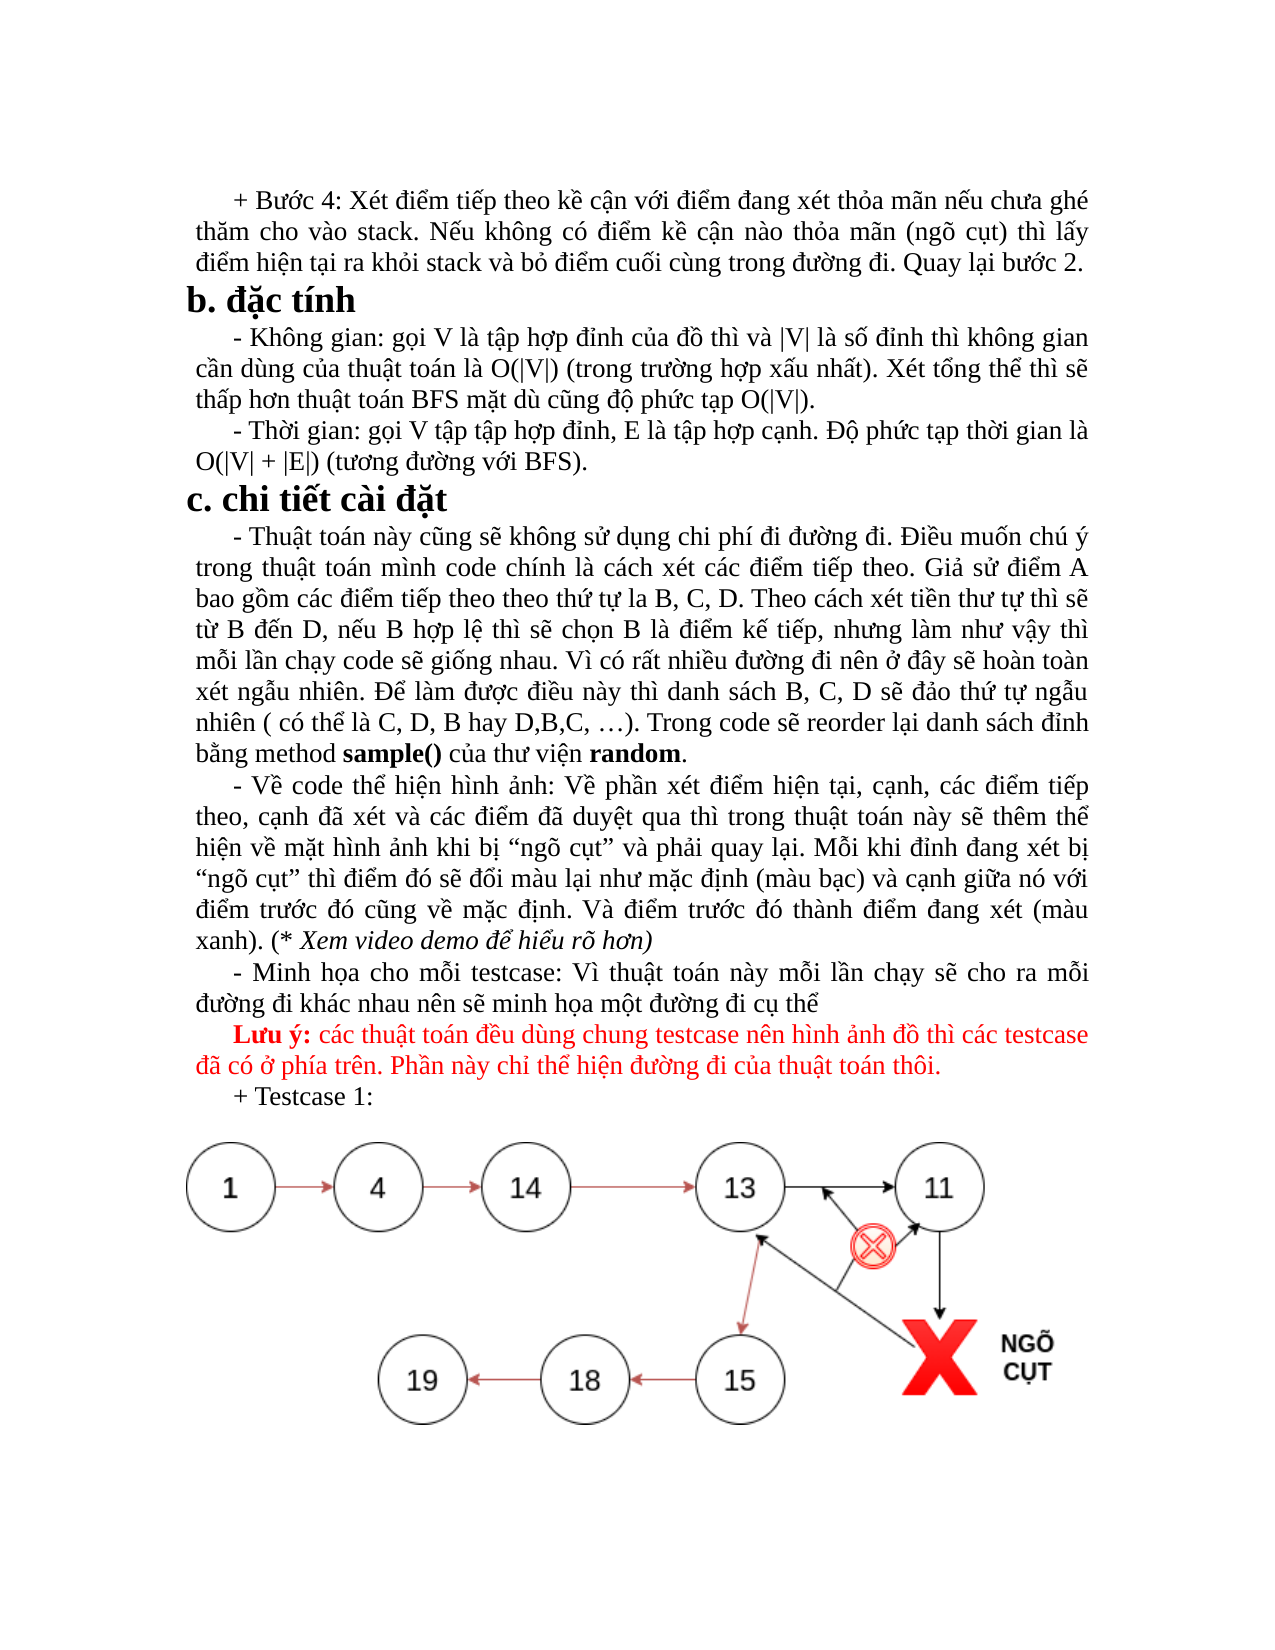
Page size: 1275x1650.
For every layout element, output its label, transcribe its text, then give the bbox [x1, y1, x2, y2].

text c. chi tiết cài đặt [149, 476, 1090, 519]
text b. đặc tính [139, 278, 1090, 321]
text - Minh họa cho mỗi testcase: Vì thuật toán này mỗi lần chạy sẽ cho ra mỗi đường đi khác nhau nên sẽ minh họa một đường đi cụ thể [195, 956, 1090, 1018]
text + Bước 4: Xét điểm tiếp theo kề cận với điểm đang xét thỏa mãn nếu chưa ghé thăm cho vào stack. Nếu không có điểm kề cận nào thỏa mãn (ngõ cụt) thì lấy điểm hiện tại ra khỏi stack và bỏ điểm cuối cùng trong đường đi. Quay lại bước 2. [195, 184, 1090, 278]
text + Testcase 1: [195, 1080, 1090, 1111]
text - Không gian: gọi V là tập hợp đỉnh của đồ thì và |V| là số đỉnh thì không gian cần dùng của thuật toán là O(|V|) (trong trường hợp xấu nhất). Xét tổng thể thì sẽ thấp hơn thuật toán BFS mặt dù cũng độ phức tạp O(|V|). [195, 321, 1090, 414]
text - Về code thể hiện hình ảnh: Về phần xét điểm hiện tại, cạnh, các điểm tiếp theo, cạnh đã xét và các điểm đã duyệt qua thì trong thuật toán này sẽ thêm thể hiện về mặt hình ảnh khi bị “ngõ cụt” và phải quay lại. Mỗi khi đỉnh đang xét bị “ngõ cụt” thì điểm đó sẽ đổi màu lại như mặc định (màu bạc) và cạnh giữa nó với điểm trước đó cũng về mặc định. Và điểm trước đó thành điểm đang xét (màu xanh). (* Xem video demo để hiểu rõ hơn) [195, 769, 1090, 956]
text - Thuật toán này cũng sẽ không sử dụng chi phí đi đường đi. Điều muốn chú ý trong thuật toán mình code chính là cách xét các điểm tiếp theo. Giả sử điểm A bao gồm các điểm tiếp theo theo thứ tự la B, C, D. Theo cách xét tiền thư tự thì sẽ từ B đến D, nếu B hợp lệ thì sẽ chọn B là điểm kế tiếp, nhưng làm như vậy thì mỗi lần chạy code sẽ giống nhau. Vì có rất nhiều đường đi nên ở đây sẽ hoàn toàn xét ngẫu nhiên. Để làm được điều này thì danh sách B, C, D sẽ đảo thứ tự ngẫu nhiên ( có thể là C, D, B hay D,B,C, …). Trong code sẽ reorder lại danh sách đỉnh bằng method sample() của thư viện random. [195, 519, 1090, 769]
picture [186, 1142, 1081, 1425]
text - Thời gian: gọi V tập tập hợp đỉnh, E là tập hợp cạnh. Độ phức tạp thời gian là O(|V| + |E|) (tương đường với BFS). [195, 414, 1090, 476]
text Lưu ý: các thuật toán đều dùng chung testcase nên hình ảnh đồ thì các testcase đã có ở phía trên. Phần này chỉ thể hiện đường đi của thuật toán thôi. [195, 1018, 1090, 1080]
